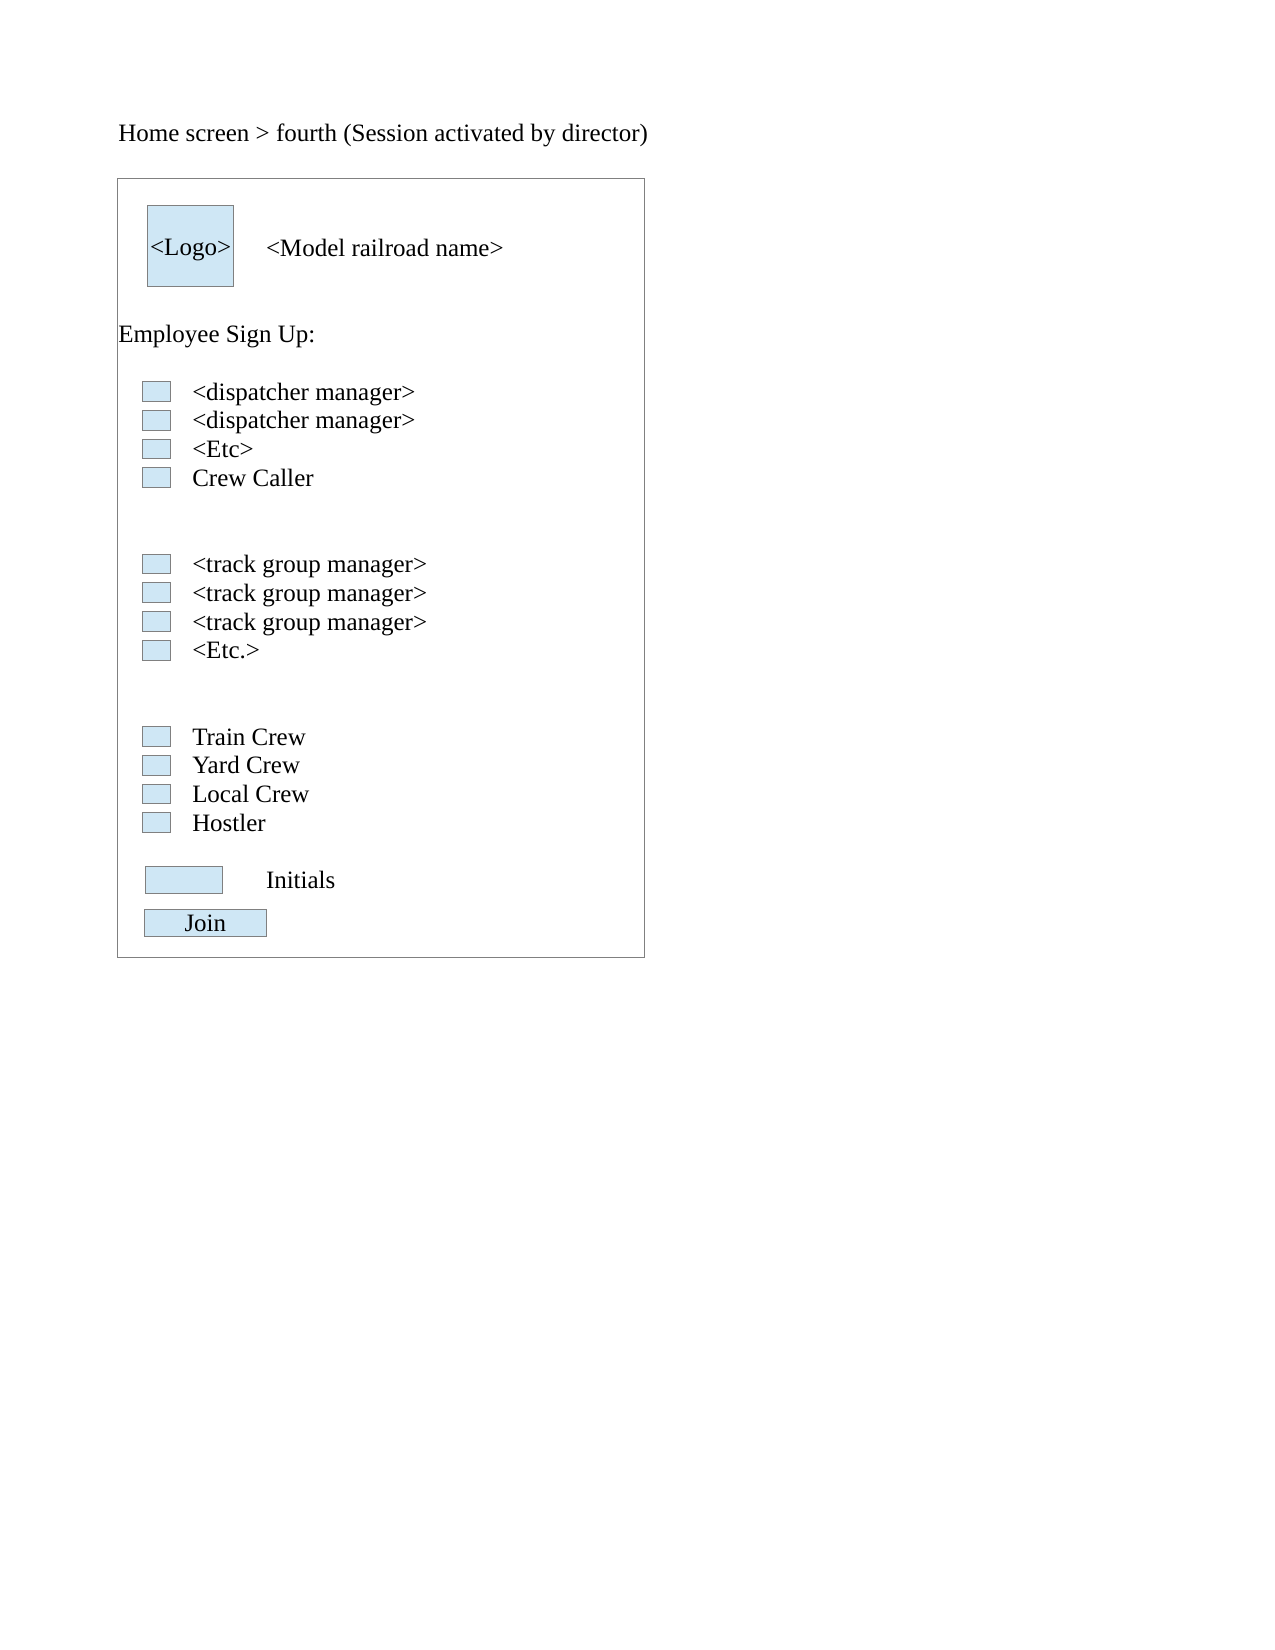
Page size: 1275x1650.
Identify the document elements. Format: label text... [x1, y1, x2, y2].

text [645, 549, 1157, 578]
text [118, 866, 145, 894]
text Initials [223, 866, 644, 894]
text [645, 406, 1157, 434]
text Employee Sign Up: [118, 319, 644, 348]
text [118, 233, 147, 262]
text Crew Caller [118, 463, 644, 492]
text [645, 866, 1157, 894]
text [645, 578, 1157, 607]
text Yard Crew [118, 751, 644, 779]
text [645, 319, 1157, 348]
text <Etc> [118, 434, 644, 463]
text [645, 636, 1157, 664]
text [645, 808, 1157, 837]
text [645, 607, 1157, 636]
text <Etc.> [118, 636, 644, 664]
text <dispatcher manager> [118, 406, 644, 434]
text <track group manager> [118, 549, 644, 578]
text Train Crew [118, 722, 644, 751]
text Local Crew [118, 779, 644, 808]
text <dispatcher manager> [118, 377, 644, 406]
text [645, 722, 1157, 751]
text [645, 779, 1157, 808]
text <track group manager> [118, 578, 644, 607]
text [645, 377, 1157, 406]
text [645, 233, 1157, 262]
text <track group manager> [118, 607, 644, 636]
text [645, 463, 1157, 492]
text [645, 434, 1157, 463]
text [645, 751, 1157, 779]
text Home screen > fourth (Session activated by director) [118, 118, 1157, 147]
text <Model railroad name> [234, 233, 644, 262]
text Hostler [118, 808, 644, 837]
